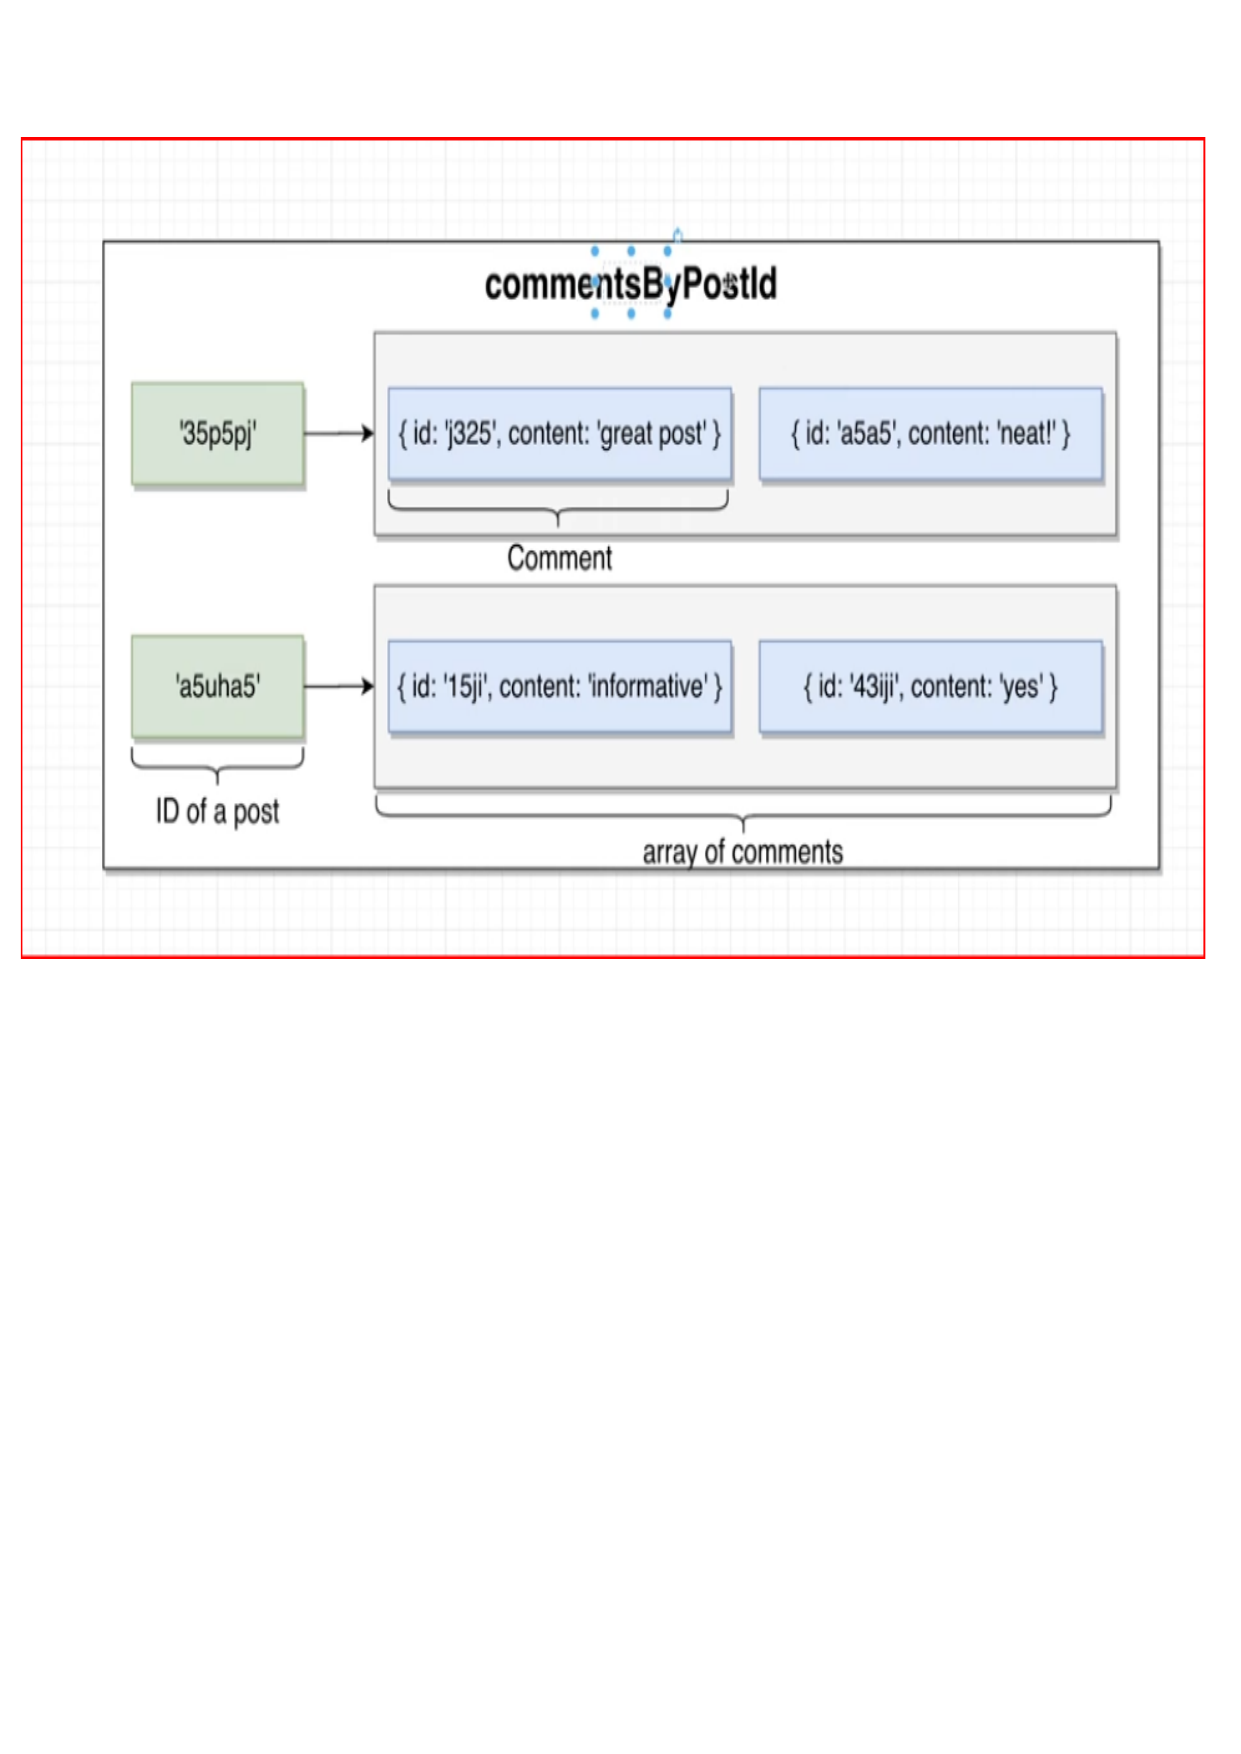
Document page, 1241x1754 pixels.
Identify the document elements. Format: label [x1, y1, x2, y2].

picture [20, 137, 1206, 959]
